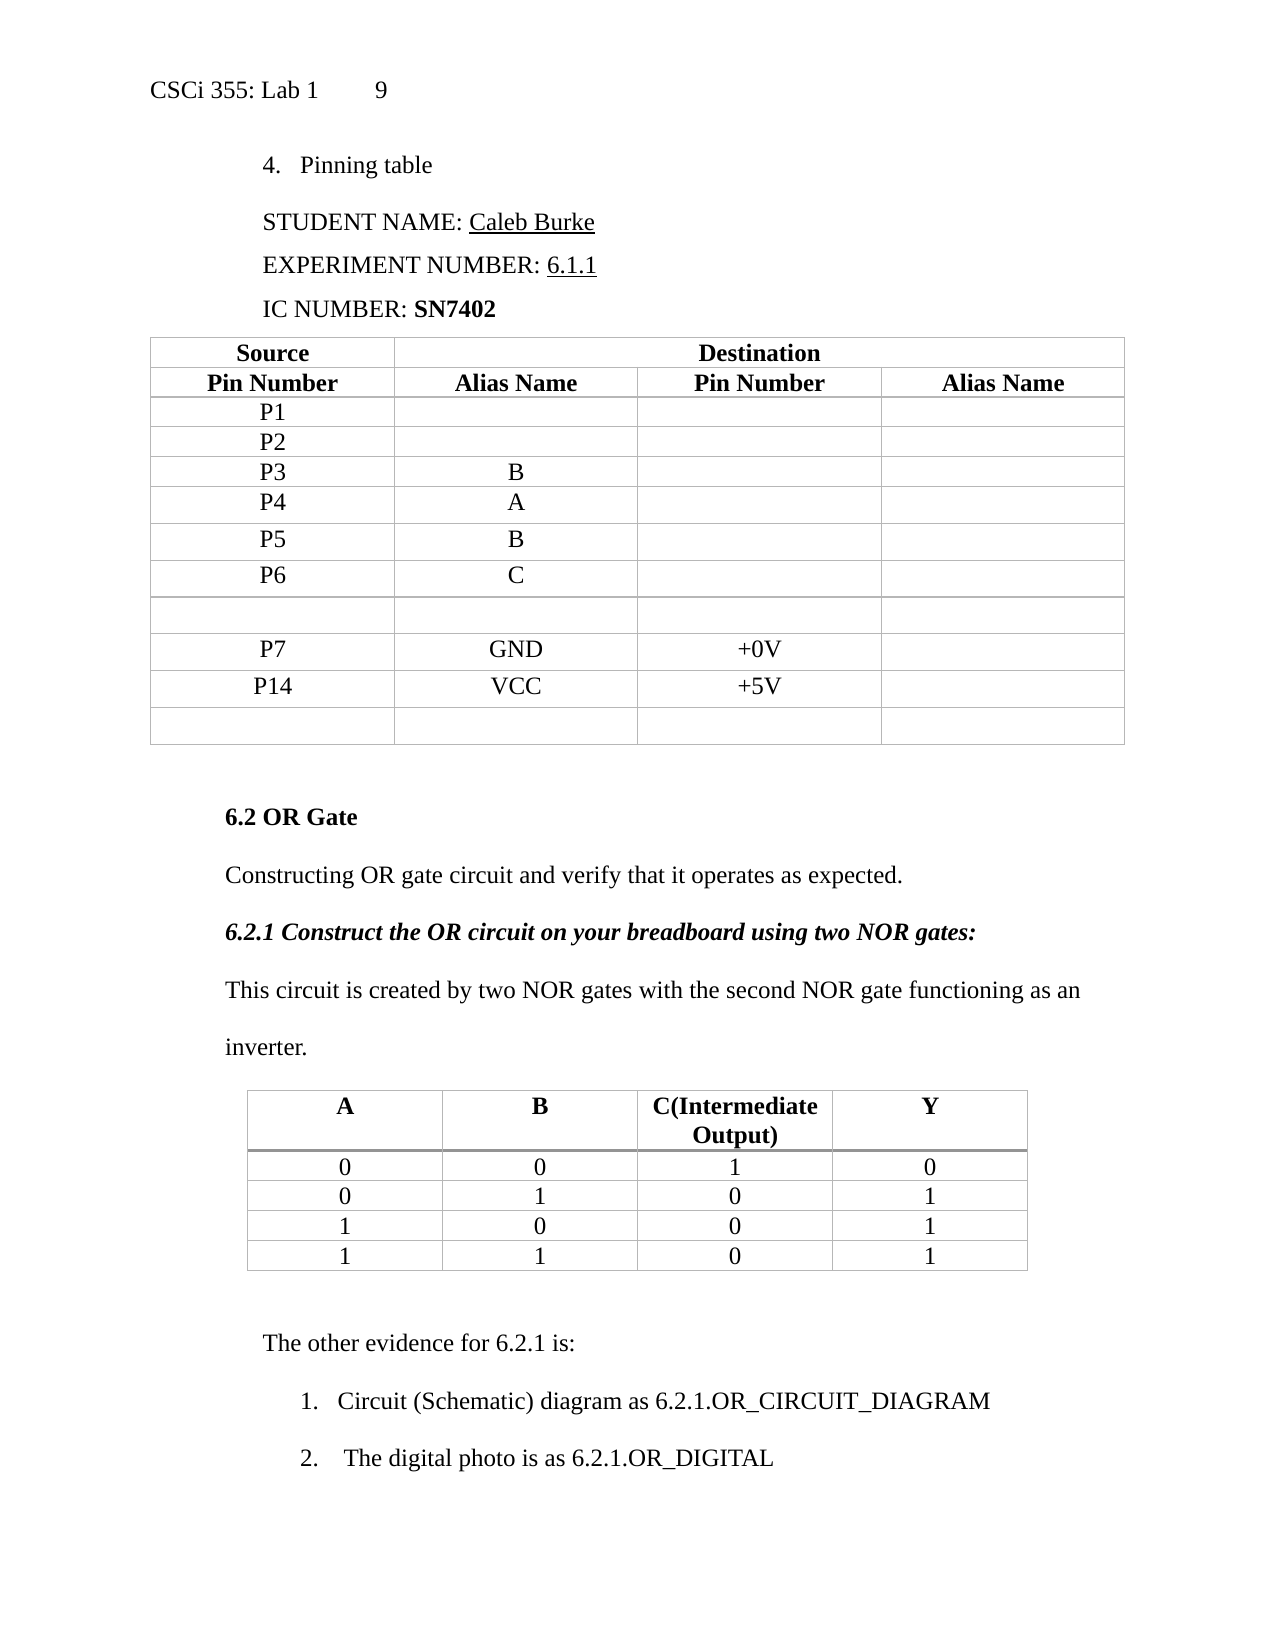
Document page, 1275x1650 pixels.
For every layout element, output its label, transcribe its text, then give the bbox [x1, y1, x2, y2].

table_cell [882, 427, 1124, 456]
table_cell 1 [833, 1211, 1027, 1240]
table_header B [443, 1091, 637, 1148]
table_cell P1 [151, 398, 394, 426]
table_cell 1 [443, 1181, 637, 1210]
table_cell P6 [151, 561, 394, 596]
table_cell [638, 598, 881, 633]
table_cell [395, 398, 637, 426]
table_cell 1 [833, 1181, 1027, 1210]
table_cell 0 [248, 1181, 442, 1210]
table_cell [882, 524, 1124, 559]
table_cell P2 [151, 427, 394, 456]
table_header Destination [395, 338, 1124, 367]
text The other evidence for 6.2.1 is: [262, 1328, 1125, 1357]
table_cell P4 [151, 487, 394, 523]
table_cell Alias Name [395, 368, 637, 396]
table_cell [638, 524, 881, 559]
table_cell [882, 561, 1124, 596]
table_cell 0 [443, 1152, 637, 1180]
table_cell 1 [248, 1241, 442, 1270]
list Circuit (Schematic) diagram as 6.2.1.OR_CIRCUIT_DIAGRAM [300, 1386, 1125, 1414]
subtitle 6.2 OR Gate [150, 802, 1125, 831]
table_cell P14 [151, 671, 394, 707]
table_cell 0 [248, 1152, 442, 1180]
table_header C(Intermediate Output) [638, 1091, 832, 1148]
table_cell [151, 708, 394, 744]
table_cell [882, 671, 1124, 707]
table_cell Pin Number [638, 368, 881, 396]
table_cell P5 [151, 524, 394, 559]
table_cell [638, 398, 881, 426]
table_cell [638, 427, 881, 456]
table_cell [882, 487, 1124, 523]
table_cell 1 [248, 1211, 442, 1240]
table_cell [638, 708, 881, 744]
table_cell P7 [151, 634, 394, 670]
table_cell [395, 427, 637, 456]
table_cell [151, 598, 394, 633]
table_header A [248, 1091, 442, 1148]
subtitle 6.2.1 Construct the OR circuit on your breadboard using two NOR gates: [150, 917, 1125, 946]
table_cell 0 [638, 1181, 832, 1210]
list The digital photo is as 6.2.1.OR_DIGITAL [300, 1443, 1125, 1472]
table_cell B [395, 457, 637, 486]
table_cell [395, 598, 637, 633]
table_cell GND [395, 634, 637, 670]
table_cell 1 [443, 1241, 637, 1270]
table_cell 0 [833, 1152, 1027, 1180]
list Pinning table [262, 150, 1125, 179]
table_cell A [395, 487, 637, 523]
table_cell [882, 598, 1124, 633]
table_cell 0 [638, 1211, 832, 1240]
text IC NUMBER: SN7402 [262, 294, 1125, 322]
table_cell 0 [638, 1241, 832, 1270]
table_cell [638, 561, 881, 596]
table_cell [395, 708, 637, 744]
table_cell [638, 457, 881, 486]
text Constructing OR gate circuit and verify that it operates as expected. [150, 860, 1125, 889]
table_cell Alias Name [882, 368, 1124, 396]
table_cell +0V [638, 634, 881, 670]
table_cell [882, 398, 1124, 426]
table_header Y [833, 1091, 1027, 1148]
table_header Source [151, 338, 394, 367]
table_cell +5V [638, 671, 881, 707]
table_cell C [395, 561, 637, 596]
table_cell [882, 634, 1124, 670]
table_cell Pin Number [151, 368, 394, 396]
text EXPERIMENT NUMBER: 6.1.1 [262, 251, 1125, 279]
table_cell [882, 457, 1124, 486]
table_cell 1 [833, 1241, 1027, 1270]
table_cell 1 [638, 1152, 832, 1180]
table_cell [882, 708, 1124, 744]
table_cell VCC [395, 671, 637, 707]
table_cell B [395, 524, 637, 559]
text STUDENT NAME: Caleb Burke [262, 207, 1125, 236]
table_cell [638, 487, 881, 523]
table_cell P3 [151, 457, 394, 486]
text This circuit is created by two NOR gates with the second NOR gate functioning as an inverter. [225, 975, 1125, 1061]
table_cell 0 [443, 1211, 637, 1240]
